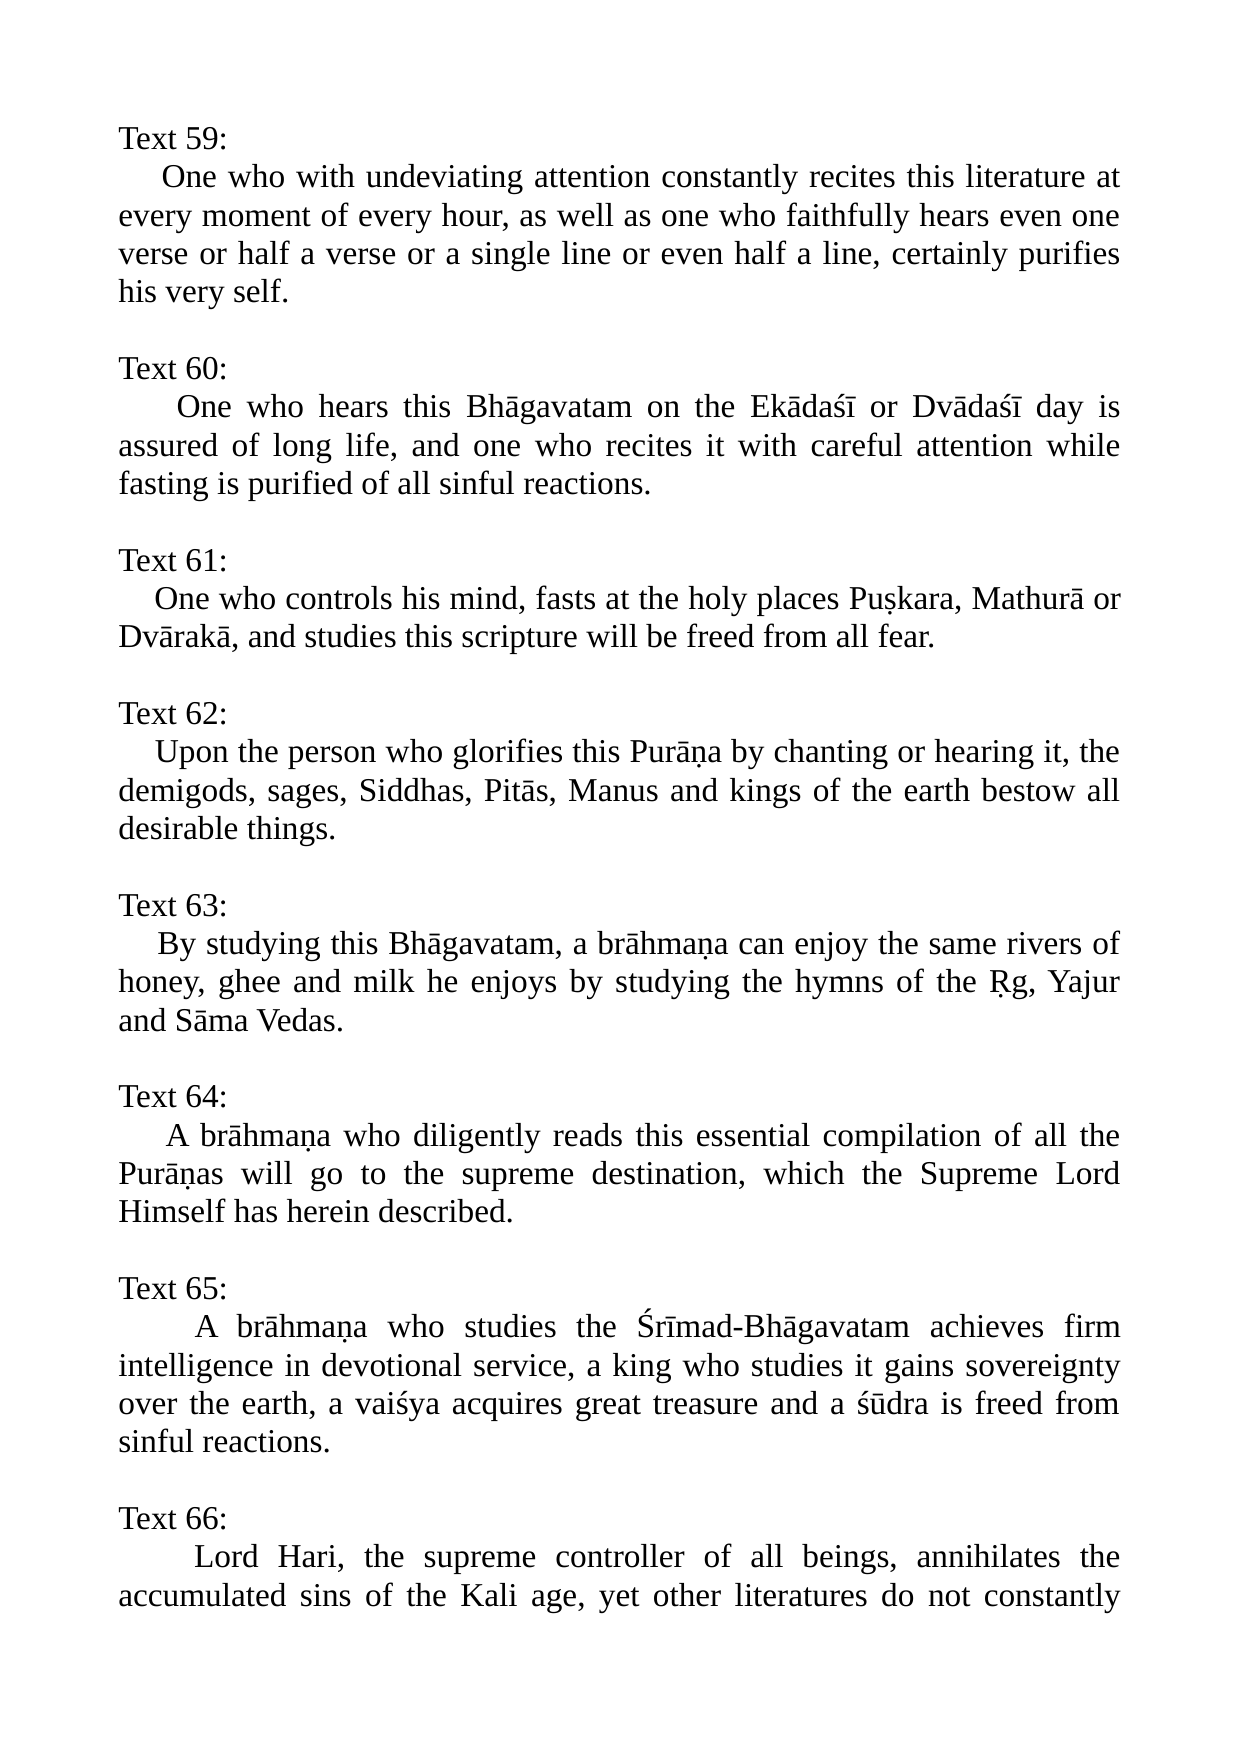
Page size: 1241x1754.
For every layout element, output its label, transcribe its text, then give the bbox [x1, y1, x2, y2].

text Text 62: [118, 693, 1122, 731]
text A brāhmaṇa who studies the Śrīmad-Bhāgavatam achieves firm intelligence in devotional service, a king who studies it gains sovereignty over the earth, a vaiśya acquires great treasure and a śūdra is freed from sinful reactions. [118, 1306, 1122, 1460]
text Text 64: [118, 1076, 1122, 1115]
text Upon the person who glorifies this Purāṇa by chanting or hearing it, the demigods, sages, Siddhas, Pitās, Manus and kings of the earth bestow all desirable things. [118, 731, 1122, 846]
text One who hears this Bhāgavatam on the Ekādaśī or Dvādaśī day is assured of long life, and one who recites it with careful attention while fasting is purified of all sinful reactions. [118, 386, 1122, 501]
text Text 63: [118, 885, 1122, 923]
text By studying this Bhāgavatam, a brāhmaṇa can enjoy the same rivers of honey, ghee and milk he enjoys by studying the hymns of the Ṛg, Yajur and Sāma Vedas. [118, 923, 1122, 1038]
text Text 66: [118, 1498, 1122, 1536]
text Text 60: [118, 348, 1122, 386]
text Text 65: [118, 1268, 1122, 1306]
text A brāhmaṇa who diligently reads this essential compilation of all the Purāṇas will go to the supreme destination, which the Supreme Lord Himself has herein described. [118, 1115, 1122, 1230]
text One who with undeviating attention constantly recites this literature at every moment of every hour, as well as one who faithfully hears even one verse or half a verse or a single line or even half a line, certainly purifies his very self. [118, 156, 1122, 310]
text Lord Hari, the supreme controller of all beings, annihilates the accumulated sins of the Kali age, yet other literatures do not constantly [118, 1536, 1122, 1613]
text Text 59: [118, 118, 1122, 156]
text Text 61: [118, 540, 1122, 578]
text One who controls his mind, fasts at the holy places Puṣkara, Mathurā or Dvārakā, and studies this scripture will be freed from all fear. [118, 578, 1122, 655]
